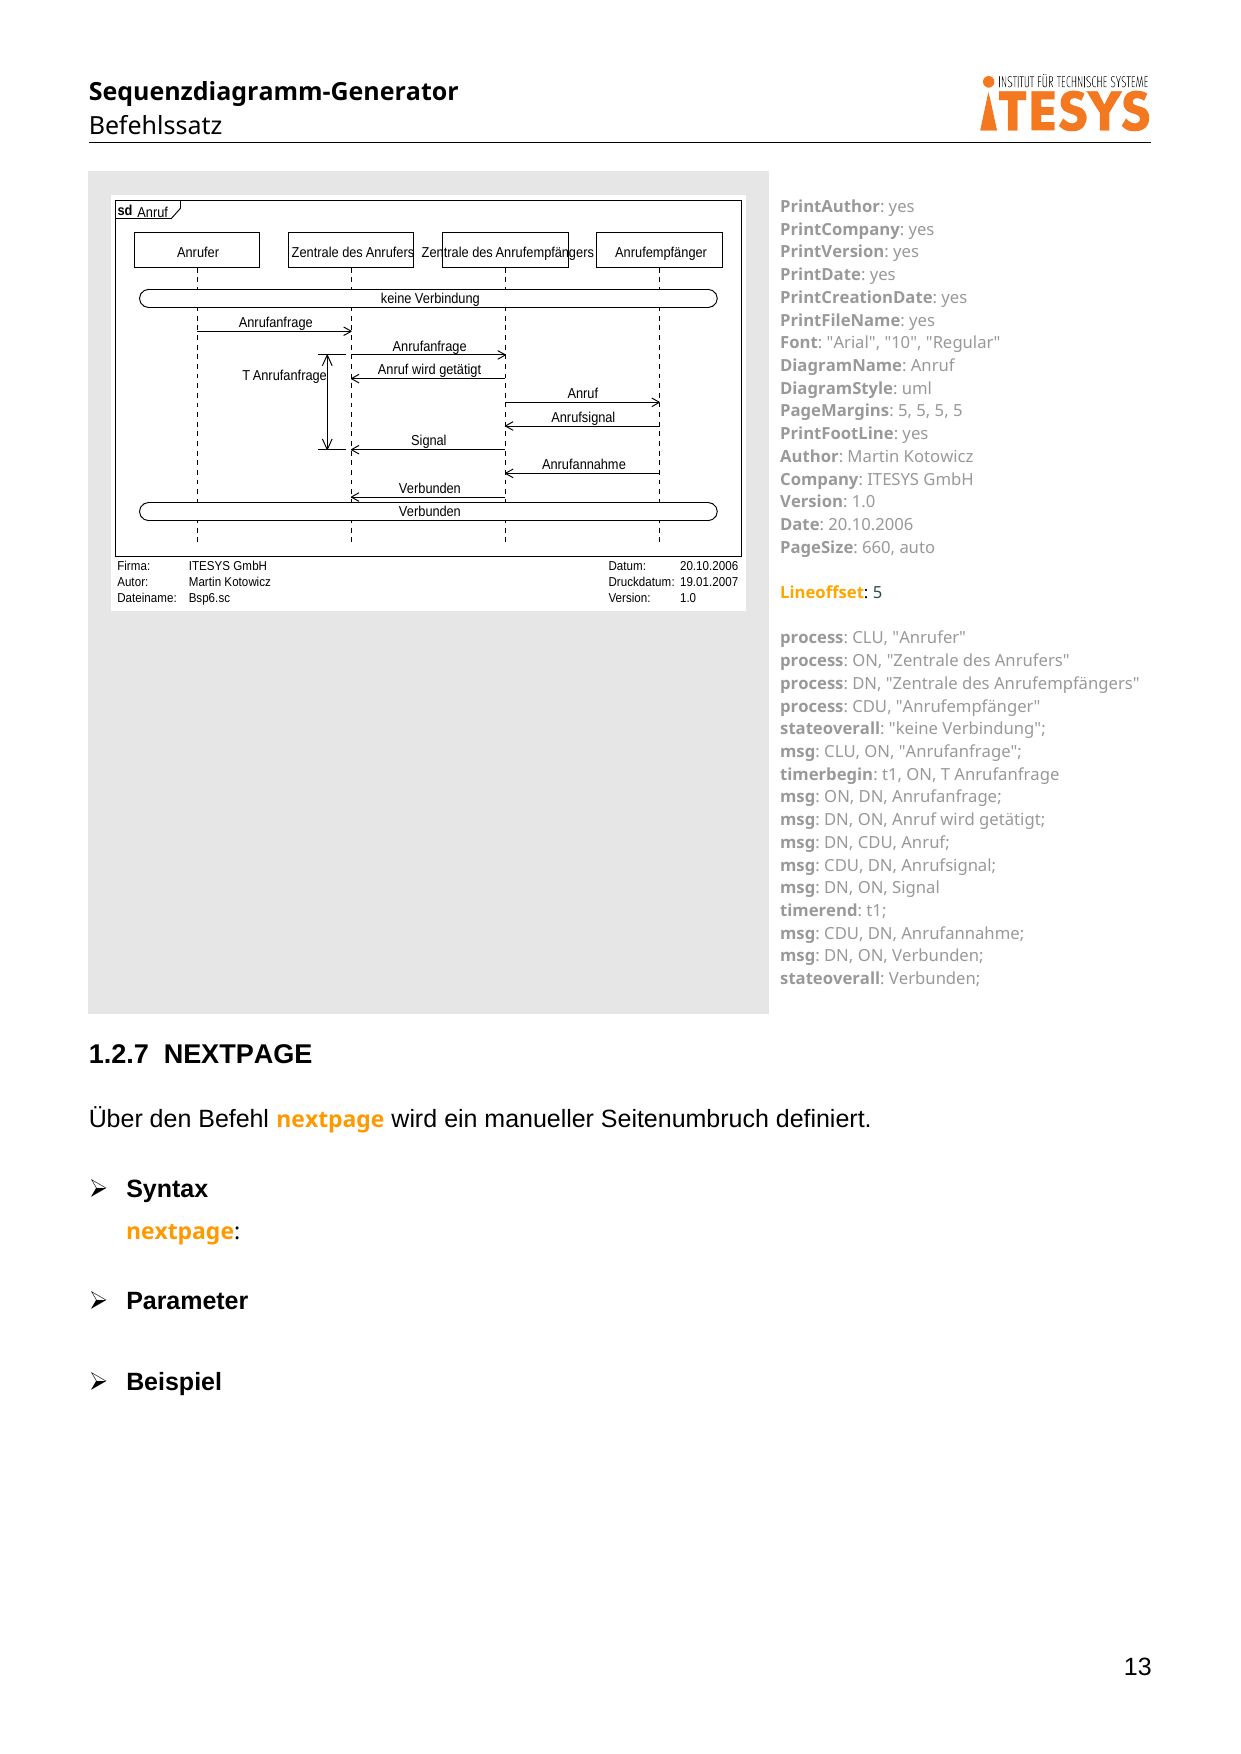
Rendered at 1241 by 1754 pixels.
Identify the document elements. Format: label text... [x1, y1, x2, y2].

table_cell PrintAuthor: yes PrintCompany: yes PrintVersion: yes PrintDate: yes PrintCreationDate: yes PrintFileName: yes Font: "Arial", "10", "Regular" DiagramName: Anruf DiagramStyle: uml PageMargins: 5, 5, 5, 5 PrintFootLine: yes Author: Martin Kotowicz Company: ITESYS GmbH Version: 1.0 Date: 20.10.2006 PageSize: 660, auto Lineoffset: 5 process: CLU, "Anrufer" process: ON, "Zentrale des Anrufers" process: DN, "Zentrale des Anrufempfängers" process: CDU, "Anrufempfänger" stateoverall: "keine Verbindung"; msg: CLU, ON, "Anrufanfrage"; timerbegin: t1, ON, T Anrufanfrage msg: ON, DN, Anrufanfrage; msg: DN, ON, Anruf wird getätigt; msg: DN, CDU, Anruf; msg: CDU, DN, Anrufsignal; msg: DN, ON, Signal timerend: t1; msg: CDU, DN, Anrufannahme; msg: DN, ON, Verbunden; stateoverall: Verbunden; [769, 171, 1151, 1014]
table_cell [88, 171, 769, 1014]
text nextpage: [88, 1215, 1152, 1247]
subtitle NEXTPAGE [88, 1039, 1152, 1069]
list Syntax [88, 1175, 1152, 1203]
text Über den Befehl nextpage wird ein manueller Seitenumbruch definiert. [88, 1103, 1152, 1134]
picture [979, 73, 1151, 132]
list Beispiel [88, 1368, 1152, 1396]
list Parameter [88, 1287, 1152, 1315]
